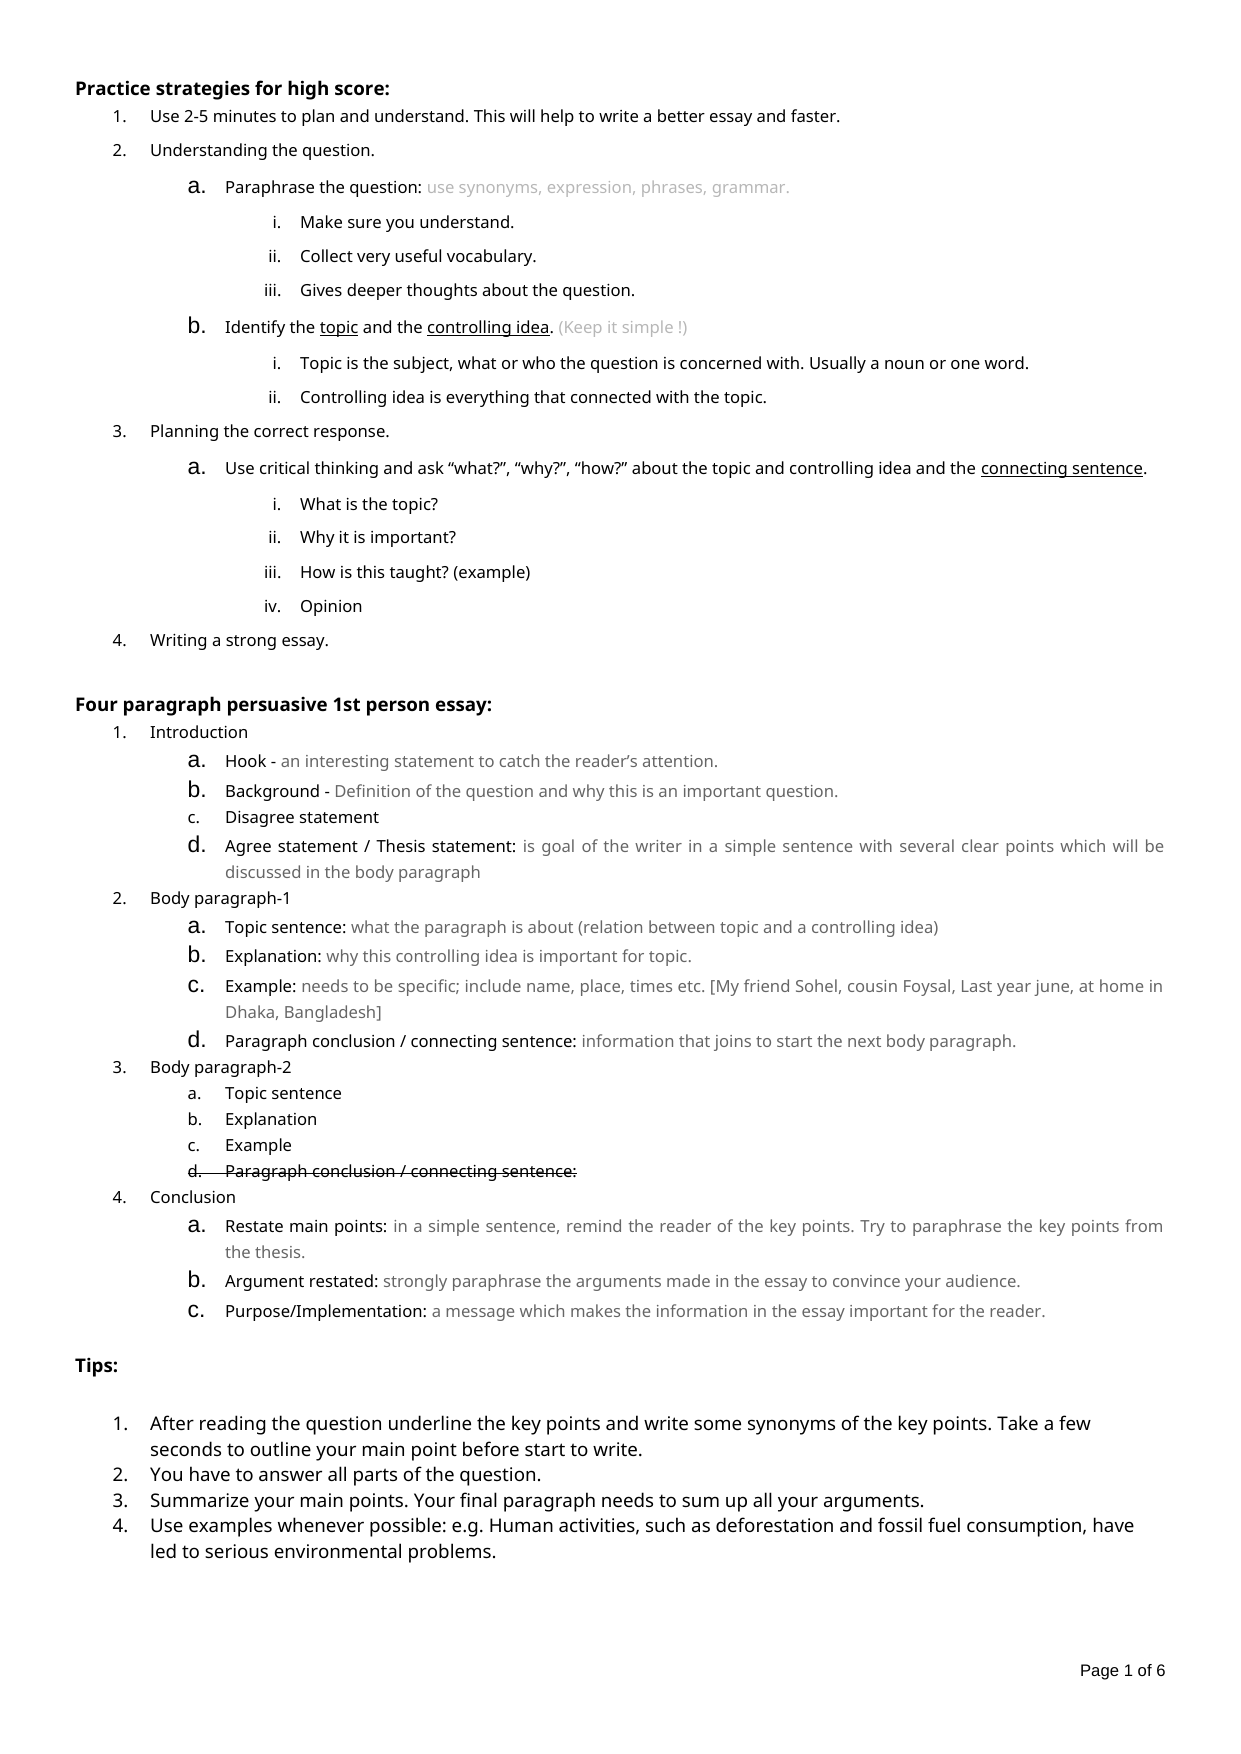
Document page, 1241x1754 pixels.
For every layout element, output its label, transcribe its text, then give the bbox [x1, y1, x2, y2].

list Example: needs to be specific; include name, place, times etc. [My friend Sohel, cousin Foysal, Last year june, at home in Dhaka, Bangladesh] [187, 972, 1165, 1023]
list Writing a strong essay. [112, 628, 1165, 651]
list How is this taught? (example) [75, 560, 1165, 583]
list Body paragraph-1 [112, 887, 1165, 909]
list Topic sentence: what the paragraph is about (relation between topic and a controlling idea) [187, 913, 1165, 938]
list Paraphrase the question: use synonyms, expression, phrases, grammar. [187, 172, 1165, 198]
list Use critical thinking and ask “what?”, “why?”, “how?” about the topic and controlling idea and the connecting sentence. [187, 454, 1165, 479]
list Disagree statement [187, 806, 1165, 828]
list Topic sentence [187, 1082, 1165, 1105]
list Agree statement / Thesis statement: is goal of the writer in a simple sentence with several clear points which will be discussed in the body paragraph [187, 832, 1165, 883]
list Summarize your main points. Your final paragraph needs to sum up all your arguments. [112, 1487, 1165, 1513]
text Tips: [75, 1352, 1165, 1377]
list Identify the topic and the controlling idea. (Keep it simple !) [187, 313, 1165, 339]
list What is the topic? [75, 492, 1165, 515]
list Explanation [187, 1108, 1165, 1131]
list Topic is the subject, what or who the question is concerned with. Usually a noun or one word. [75, 351, 1165, 374]
list Restate main points: in a simple sentence, remind the reader of the key points. Try to paraphrase the key points from the thesis. [187, 1212, 1165, 1264]
list Planning the correct response. [112, 419, 1165, 442]
list Opinion [75, 594, 1165, 617]
list Paragraph conclusion / connecting sentence: [187, 1160, 1165, 1183]
list You have to answer all parts of the question. [112, 1462, 1165, 1487]
list Example [187, 1134, 1165, 1157]
list Explanation: why this controlling idea is important for topic. [187, 942, 1165, 968]
list Argument restated: strongly paraphrase the arguments made in the essay to convince your audience. [187, 1267, 1165, 1293]
list Use 2-5 minutes to plan and understand. This will help to write a better essay and faster. [112, 104, 1165, 127]
list Controlling idea is everything that connected with the topic. [75, 386, 1165, 408]
text Practice strategies for high score: [75, 75, 1165, 101]
list Introduction [112, 721, 1165, 744]
list Gives deeper thoughts about the question. [75, 279, 1165, 302]
list Collect very useful vocabulary. [75, 245, 1165, 268]
list Use examples whenever possible: e.g. Human activities, such as deforestation and fossil fuel consumption, have led to serious environmental problems. [112, 1513, 1165, 1564]
list Conclusion [112, 1186, 1165, 1209]
list Purpose/Implementation: a message which makes the information in the essay important for the reader. [187, 1297, 1165, 1322]
list Understanding the question. [112, 138, 1165, 161]
list Why it is important? [75, 526, 1165, 549]
list After reading the question underline the key points and write some synonyms of the key points. Take a few seconds to outline your main point before start to write. [112, 1411, 1165, 1462]
list Background - Definition of the question and why this is an important question. [187, 776, 1165, 802]
list Hook - an interesting statement to catch the reader’s attention. [187, 747, 1165, 773]
list Make sure you understand. [75, 211, 1165, 233]
text Four paragraph persuasive 1st person essay: [75, 692, 1165, 717]
list Paragraph conclusion / connecting sentence: information that joins to start the next body paragraph. [187, 1027, 1165, 1052]
list Body paragraph-2 [112, 1056, 1165, 1079]
